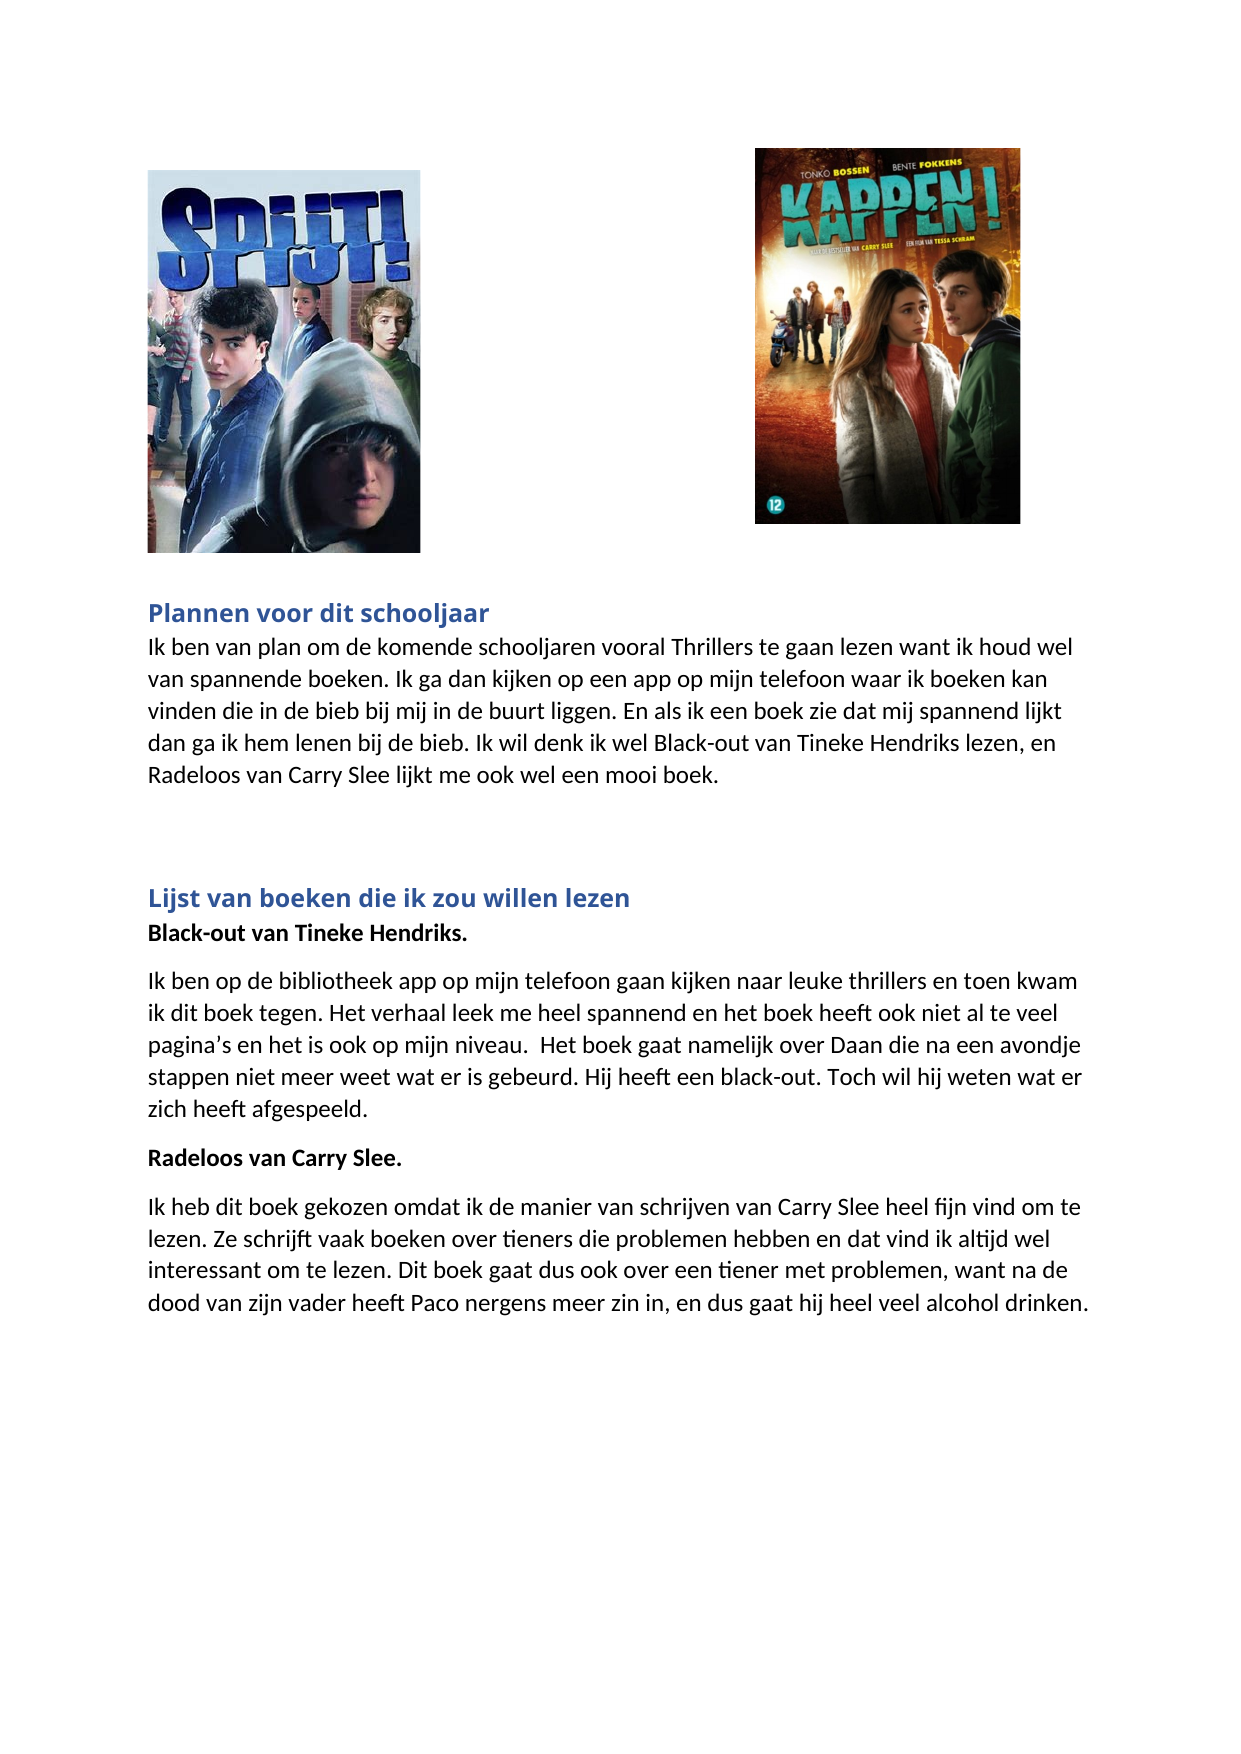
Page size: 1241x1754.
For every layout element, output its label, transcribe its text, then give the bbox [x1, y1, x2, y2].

text Ik ben op de bibliotheek app op mijn telefoon gaan kijken naar leuke thrillers en toen kwam ik dit boek tegen. Het verhaal leek me heel spannend en het boek heeft ook niet al te veel pagina’s en het is ook op mijn niveau. Het boek gaat namelijk over Daan die na een avondje stappen niet meer weet wat er is gebeurd. Hij heeft een black-out. Toch wil hij weten wat er zich heeft afgespeeld. [148, 966, 1093, 1124]
text Ik ben van plan om de komende schooljaren vooral Thrillers te gaan lezen want ik houd wel van spannende boeken. Ik ga dan kijken op een app op mijn telefoon waar ik boeken kan vinden die in de bieb bij mij in de buurt liggen. En als ik een boek zie dat mij spannend lijkt dan ga ik hem lenen bij de bieb. Ik wil denk ik wel Black-out van Tineke Hendriks lezen, en Radeloos van Carry Slee lijkt me ook wel een mooi boek. [148, 631, 1093, 789]
subtitle Lijst van boeken die ik zou willen lezen [148, 881, 1093, 915]
subtitle Plannen voor dit schooljaar [148, 595, 1093, 629]
text Radeloos van Carry Slee. [148, 1142, 1093, 1173]
text Black-out van Tineke Hendriks. [148, 917, 1093, 947]
text Ik heb dit boek gekozen omdat ik de manier van schrijven van Carry Slee heel fijn vind om te lezen. Ze schrijft vaak boeken over tieners die problemen hebben en dat vind ik altijd wel interessant om te lezen. Dit boek gaat dus ook over een tiener met problemen, want na de dood van zijn vader heeft Paco nergens meer zin in, en dus gaat hij heel veel alcohol drinken. [148, 1191, 1093, 1317]
